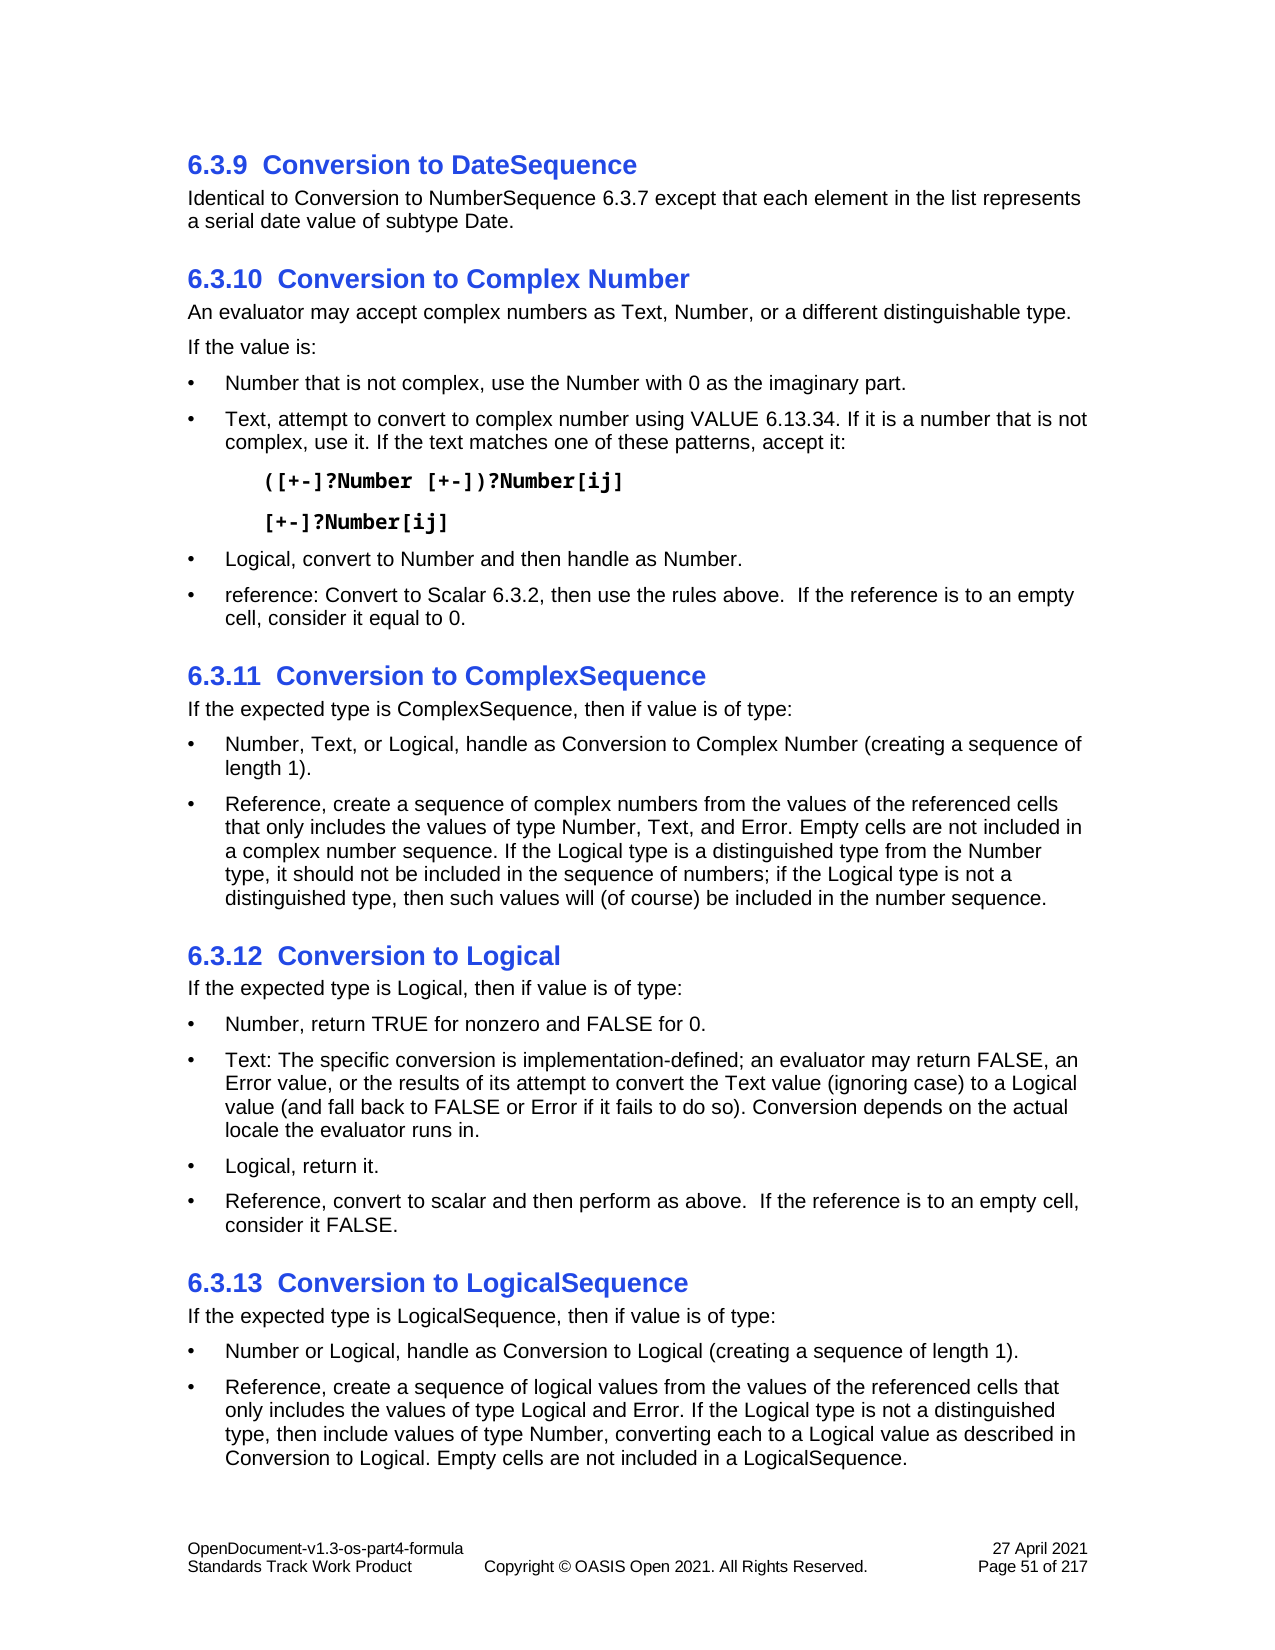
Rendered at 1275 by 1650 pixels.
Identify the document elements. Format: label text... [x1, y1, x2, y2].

text If the expected type is ComplexSequence, then if value is of type: [187, 697, 1088, 721]
text Identical to Conversion to NumberSequence 6.3.7 except that each element in the list represents a serial date value of subtype Date. [187, 186, 1088, 233]
list Number, Text, or Logical, handle as Conversion to Complex Number (creating a sequence of length 1). [187, 733, 1088, 780]
list Reference, create a sequence of complex numbers from the values of the referenced cells that only includes the values of type Number, Text, and Error. Empty cells are not included in a complex number sequence. If the Logical type is a distinguished type from the Number type, it should not be included in the sequence of numbers; if the Logical type is not a distinguished type, then such values will (of course) be included in the number sequence. [187, 792, 1088, 910]
subtitle Conversion to Logical [187, 941, 1088, 971]
text An evaluator may accept complex numbers as Text, Number, or a different distinguishable type. [187, 300, 1088, 324]
list Number, return TRUE for nonzero and FALSE for 0. [187, 1012, 1088, 1036]
list Reference, create a sequence of logical values from the values of the referenced cells that only includes the values of type Logical and Error. If the Logical type is not a distinguished type, then include values of type Number, converting each to a Logical value as described in Conversion to Logical. Empty cells are not included in a LogicalSequence. [187, 1375, 1088, 1469]
list Reference, convert to scalar and then perform as above. If the reference is to an empty cell, consider it FALSE. [187, 1190, 1088, 1237]
subtitle Conversion to Complex Number [187, 264, 1088, 294]
subtitle Conversion to DateSequence [187, 150, 1088, 180]
text ([+-]?Number [+-])?Number[ij] [187, 466, 1088, 495]
text If the value is: [187, 336, 1088, 359]
list Number that is not complex, use the Number with 0 as the imaginary part. [187, 371, 1088, 395]
list Text: The specific conversion is implementation-defined; an evaluator may return FALSE, an Error value, or the results of its attempt to convert the Text value (ignoring case) to a Logical value (and fall back to FALSE or Error if it fails to do so). Conversion depends on the actual locale the evaluator runs in. [187, 1048, 1088, 1142]
list Logical, return it. [187, 1154, 1088, 1178]
subtitle Conversion to LogicalSequence [187, 1268, 1088, 1298]
text [+-]?Number[ij] [187, 507, 1088, 535]
list Text, attempt to convert to complex number using VALUE 6.13.34. If it is a number that is not complex, use it. If the text matches one of these patterns, accept it: [187, 407, 1088, 454]
text If the expected type is Logical, then if value is of type: [187, 977, 1088, 1000]
subtitle Conversion to ComplexSequence [187, 661, 1088, 691]
list Logical, convert to Number and then handle as Number. [187, 547, 1088, 571]
list Number or Logical, handle as Conversion to Logical (creating a sequence of length 1). [187, 1340, 1088, 1363]
list reference: Convert to Scalar 6.3.2, then use the rules above. If the reference is to an empty cell, consider it equal to 0. [187, 583, 1088, 630]
text If the expected type is LogicalSequence, then if value is of type: [187, 1304, 1088, 1328]
